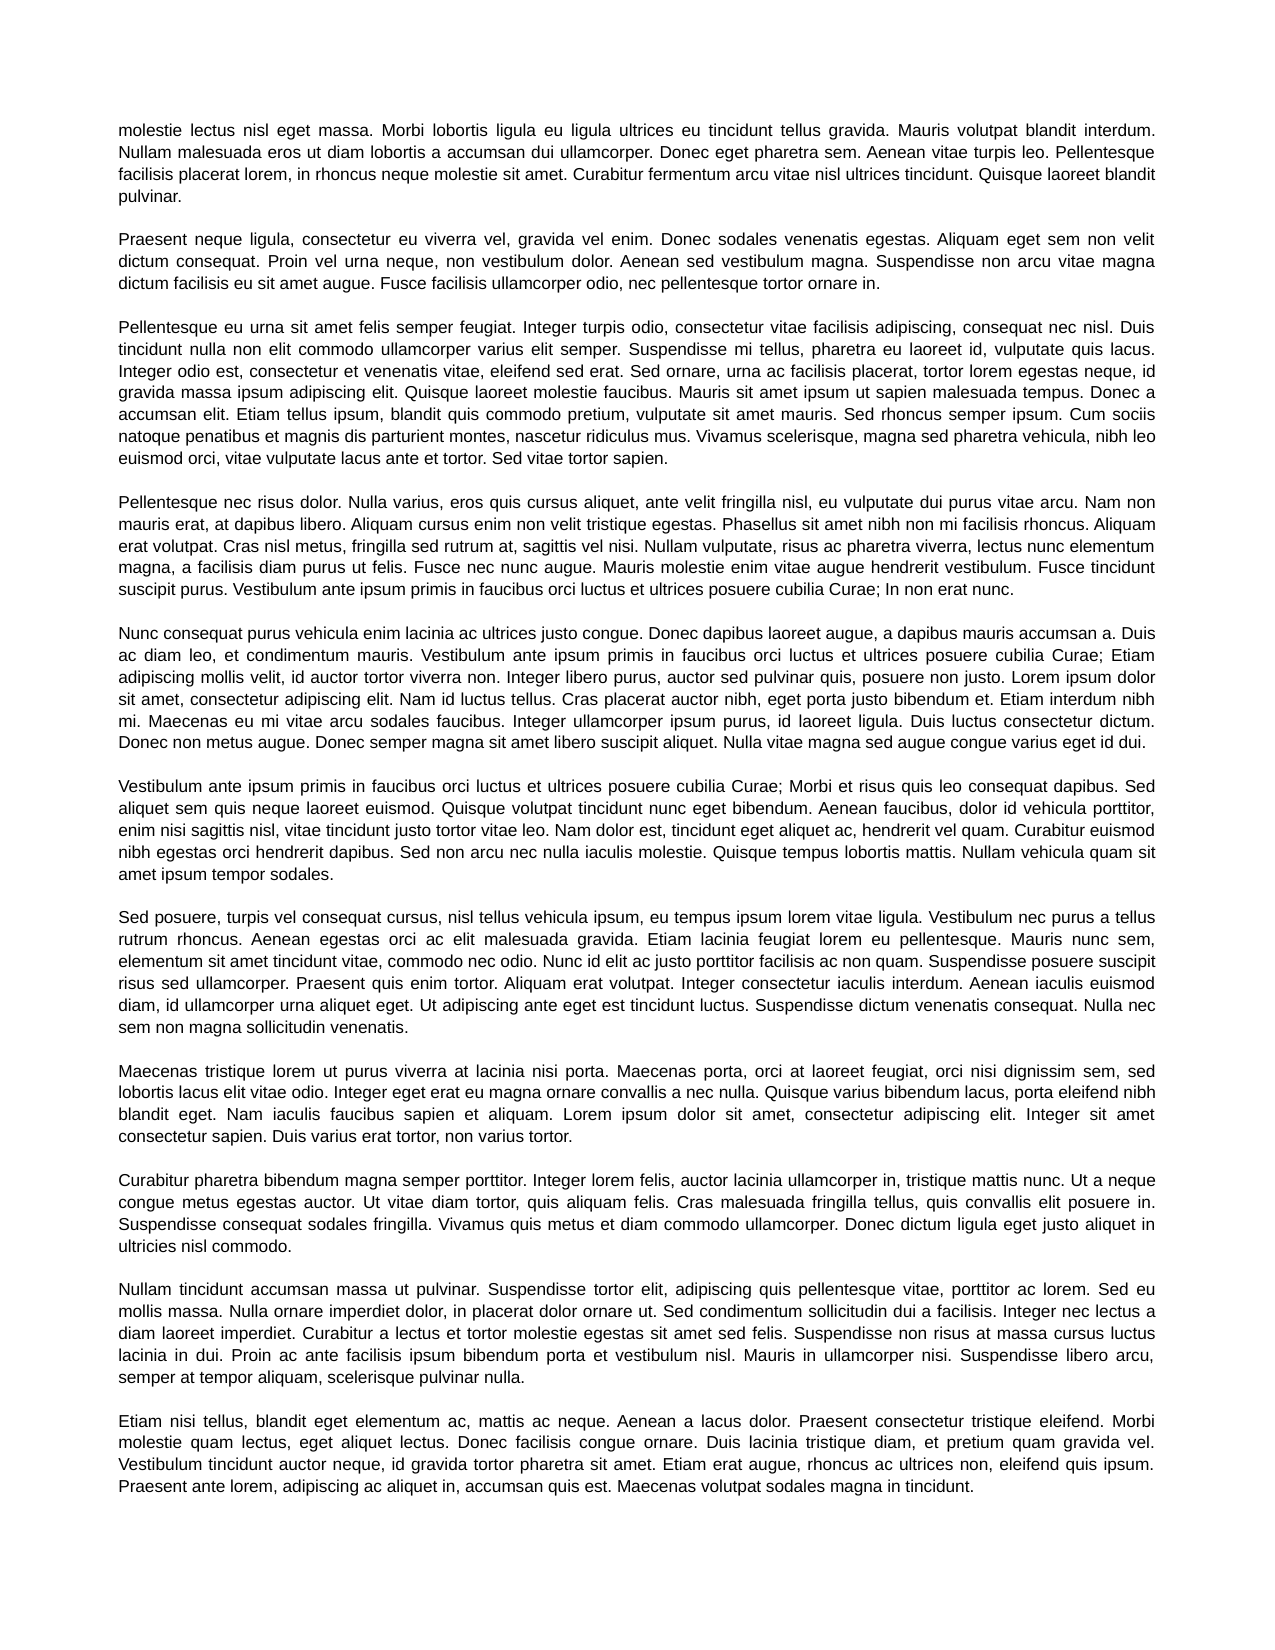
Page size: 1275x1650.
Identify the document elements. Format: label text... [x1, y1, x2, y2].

text Curabitur pharetra bibendum magna semper porttitor. Integer lorem felis, auctor lacinia ullamcorper in, tristique mattis nunc. Ut a neque congue metus egestas auctor. Ut vitae diam tortor, quis aliquam felis. Cras malesuada fringilla tellus, quis convallis elit posuere in. Suspendisse consequat sodales fringilla. Vivamus quis metus et diam commodo ullamcorper. Donec dictum ligula eget justo aliquet in ultricies nisl commodo. [118, 1168, 1157, 1256]
text Etiam nisi tellus, blandit eget elementum ac, mattis ac neque. Aenean a lacus dolor. Praesent consectetur tristique eleifend. Morbi molestie quam lectus, eget aliquet lectus. Donec facilisis congue ornare. Duis lacinia tristique diam, et pretium quam gravida vel. Vestibulum tincidunt auctor neque, id gravida tortor pharetra sit amet. Etiam erat augue, rhoncus ac ultrices non, eleifend quis ipsum. Praesent ante lorem, adipiscing ac aliquet in, accumsan quis est. Maecenas volutpat sodales magna in tincidunt. [118, 1409, 1157, 1496]
text Nullam tincidunt accumsan massa ut pulvinar. Suspendisse tortor elit, adipiscing quis pellentesque vitae, porttitor ac lorem. Sed eu mollis massa. Nulla ornare imperdiet dolor, in placerat dolor ornare ut. Sed condimentum sollicitudin dui a facilisis. Integer nec lectus a diam laoreet imperdiet. Curabitur a lectus et tortor molestie egestas sit amet sed felis. Suspendisse non risus at massa cursus luctus lacinia in dui. Proin ac ante facilisis ipsum bibendum porta et vestibulum nisl. Mauris in ullamcorper nisi. Suspendisse libero arcu, semper at tempor aliquam, scelerisque pulvinar nulla. [118, 1277, 1157, 1387]
text Sed posuere, turpis vel consequat cursus, nisl tellus vehicula ipsum, eu tempus ipsum lorem vitae ligula. Vestibulum nec purus a tellus rutrum rhoncus. Aenean egestas orci ac elit malesuada gravida. Etiam lacinia feugiat lorem eu pellentesque. Mauris nunc sem, elementum sit amet tincidunt vitae, commodo nec odio. Nunc id elit ac justo porttitor facilisis ac non quam. Suspendisse posuere suscipit risus sed ullamcorper. Praesent quis enim tortor. Aliquam erat volutpat. Integer consectetur iaculis interdum. Aenean iaculis euismod diam, id ullamcorper urna aliquet eget. Ut adipiscing ante eget est tincidunt luctus. Suspendisse dictum venenatis consequat. Nulla nec sem non magna sollicitudin venenatis. [118, 906, 1157, 1037]
text Vestibulum ante ipsum primis in faucibus orci luctus et ultrices posuere cubilia Curae; Morbi et risus quis leo consequat dapibus. Sed aliquet sem quis neque laoreet euismod. Quisque volutpat tincidunt nunc eget bibendum. Aenean faucibus, dolor id vehicula porttitor, enim nisi sagittis nisl, vitae tincidunt justo tortor vitae leo. Nam dolor est, tincidunt eget aliquet ac, hendrerit vel quam. Curabitur euismod nibh egestas orci hendrerit dapibus. Sed non arcu nec nulla iaculis molestie. Quisque tempus lobortis mattis. Nullam vehicula quam sit amet ipsum tempor sodales. [118, 774, 1157, 884]
text Pellentesque nec risus dolor. Nulla varius, eros quis cursus aliquet, ante velit fringilla nisl, eu vulputate dui purus vitae arcu. Nam non mauris erat, at dapibus libero. Aliquam cursus enim non velit tristique egestas. Phasellus sit amet nibh non mi facilisis rhoncus. Aliquam erat volutpat. Cras nisl metus, fringilla sed rutrum at, sagittis vel nisi. Nullam vulputate, risus ac pharetra viverra, lectus nunc elementum magna, a facilisis diam purus ut felis. Fusce nec nunc augue. Mauris molestie enim vitae augue hendrerit vestibulum. Fusce tincidunt suscipit purus. Vestibulum ante ipsum primis in faucibus orci luctus et ultrices posuere cubilia Curae; In non erat nunc. [118, 490, 1157, 599]
text Nunc consequat purus vehicula enim lacinia ac ultrices justo congue. Donec dapibus laoreet augue, a dapibus mauris accumsan a. Duis ac diam leo, et condimentum mauris. Vestibulum ante ipsum primis in faucibus orci luctus et ultrices posuere cubilia Curae; Etiam adipiscing mollis velit, id auctor tortor viverra non. Integer libero purus, auctor sed pulvinar quis, posuere non justo. Lorem ipsum dolor sit amet, consectetur adipiscing elit. Nam id luctus tellus. Cras placerat auctor nibh, eget porta justo bibendum et. Etiam interdum nibh mi. Maecenas eu mi vitae arcu sodales faucibus. Integer ullamcorper ipsum purus, id laoreet ligula. Duis luctus consectetur dictum. Donec non metus augue. Donec semper magna sit amet libero suscipit aliquet. Nulla vitae magna sed augue congue varius eget id dui. [118, 621, 1157, 752]
text Pellentesque eu urna sit amet felis semper feugiat. Integer turpis odio, consectetur vitae facilisis adipiscing, consequat nec nisl. Duis tincidunt nulla non elit commodo ullamcorper varius elit semper. Suspendisse mi tellus, pharetra eu laoreet id, vulputate quis lacus. Integer odio est, consectetur et venenatis vitae, eleifend sed erat. Sed ornare, urna ac facilisis placerat, tortor lorem egestas neque, id gravida massa ipsum adipiscing elit. Quisque laoreet molestie faucibus. Mauris sit amet ipsum ut sapien malesuada tempus. Donec a accumsan elit. Etiam tellus ipsum, blandit quis commodo pretium, vulputate sit amet mauris. Sed rhoncus semper ipsum. Cum sociis natoque penatibus et magnis dis parturient montes, nascetur ridiculus mus. Vivamus scelerisque, magna sed pharetra vehicula, nibh leo euismod orci, vitae vulputate lacus ante et tortor. Sed vitae tortor sapien. [118, 315, 1157, 468]
text Praesent neque ligula, consectetur eu viverra vel, gravida vel enim. Donec sodales venenatis egestas. Aliquam eget sem non velit dictum consequat. Proin vel urna neque, non vestibulum dolor. Aenean sed vestibulum magna. Suspendisse non arcu vitae magna dictum facilisis eu sit amet augue. Fusce facilisis ullamcorper odio, nec pellentesque tortor ornare in. [118, 227, 1157, 293]
text Maecenas tristique lorem ut purus viverra at lacinia nisi porta. Maecenas porta, orci at laoreet feugiat, orci nisi dignissim sem, sed lobortis lacus elit vitae odio. Integer eget erat eu magna ornare convallis a nec nulla. Quisque varius bibendum lacus, porta eleifend nibh blandit eget. Nam iaculis faucibus sapien et aliquam. Lorem ipsum dolor sit amet, consectetur adipiscing elit. Integer sit amet consectetur sapien. Duis varius erat tortor, non varius tortor. [118, 1059, 1157, 1146]
text molestie lectus nisl eget massa. Morbi lobortis ligula eu ligula ultrices eu tincidunt tellus gravida. Mauris volutpat blandit interdum. Nullam malesuada eros ut diam lobortis a accumsan dui ullamcorper. Donec eget pharetra sem. Aenean vitae turpis leo. Pellentesque facilisis placerat lorem, in rhoncus neque molestie sit amet. Curabitur fermentum arcu vitae nisl ultrices tincidunt. Quisque laoreet blandit pulvinar. [118, 118, 1157, 206]
